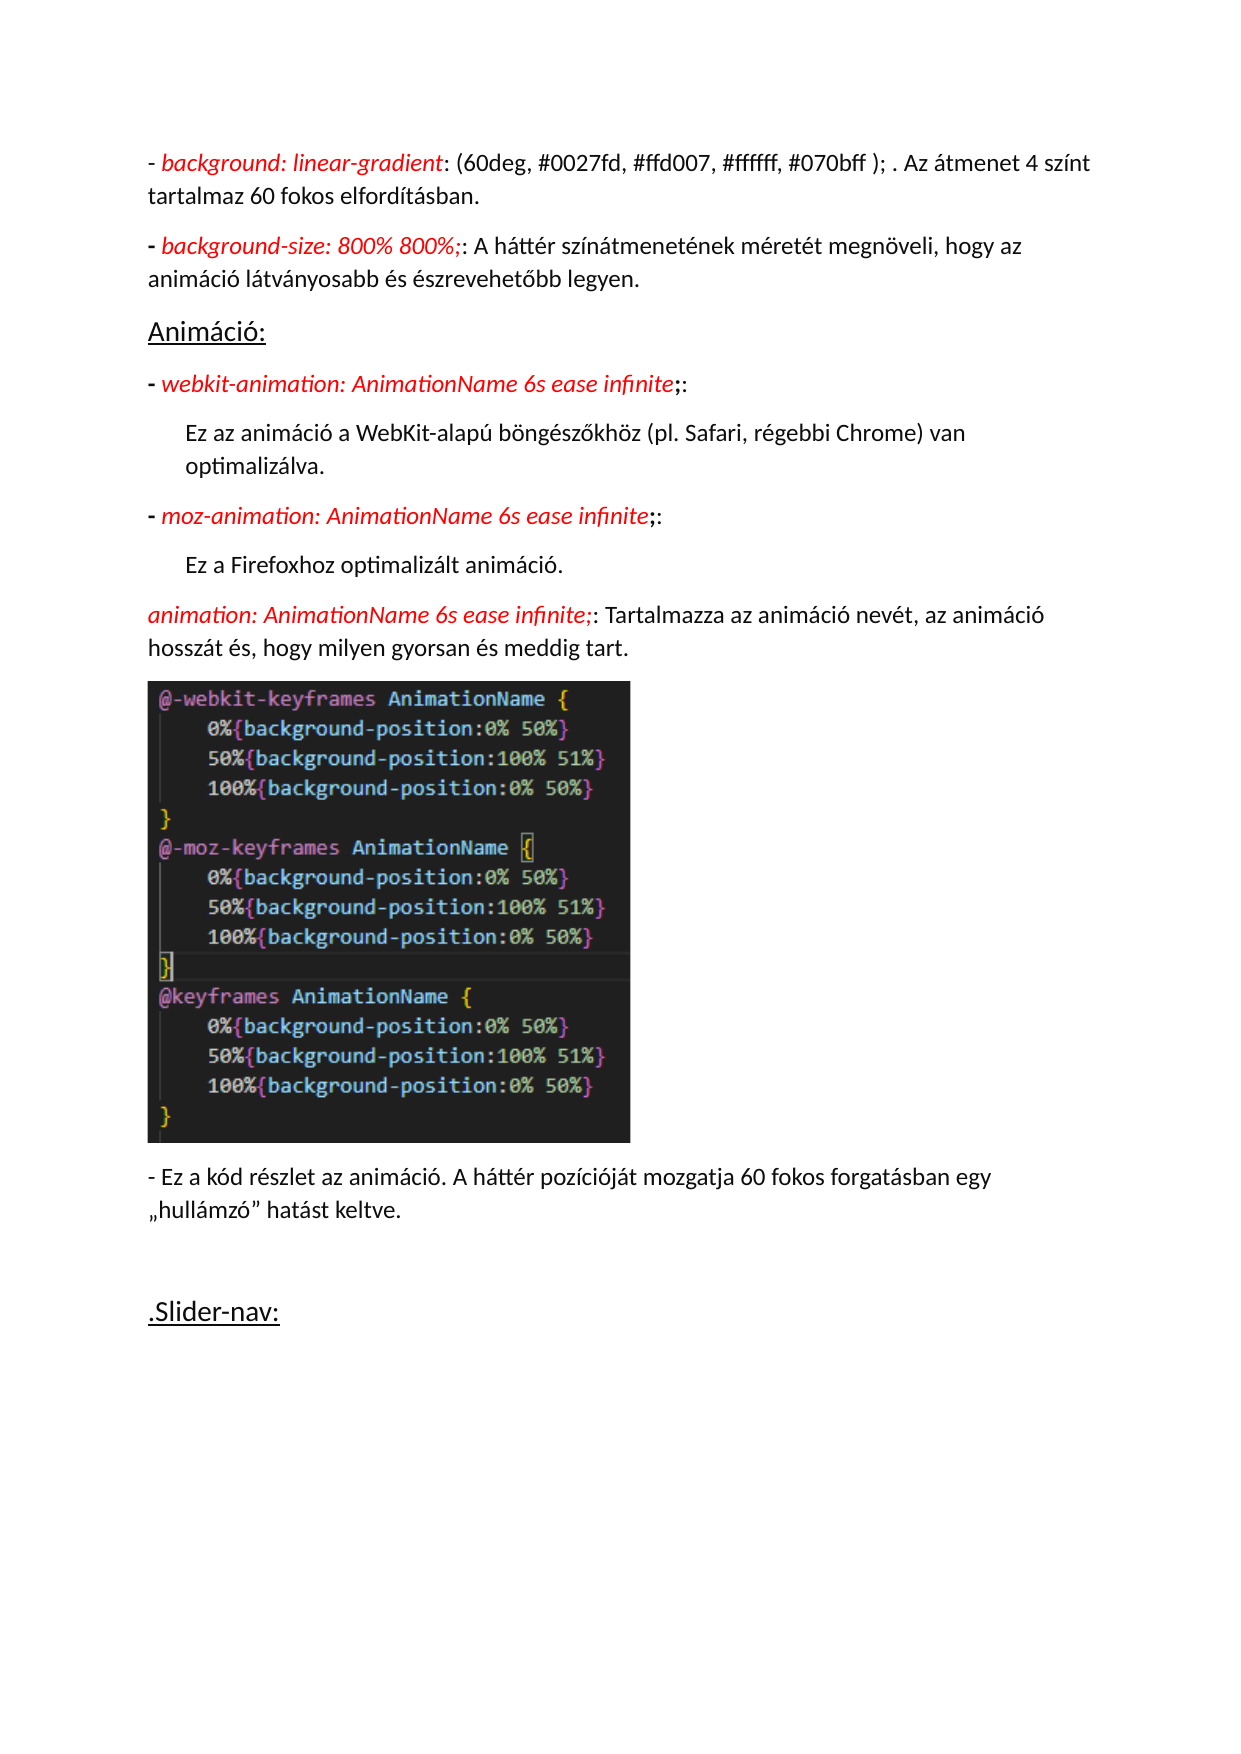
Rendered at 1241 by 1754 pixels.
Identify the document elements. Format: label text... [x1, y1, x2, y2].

text - webkit-animation: AnimationName 6s ease infinite;: [148, 368, 1093, 398]
text .Slider-nav: [148, 1293, 1093, 1329]
text Animáció: [148, 313, 1093, 348]
text Ez a Firefoxhoz optimalizált animáció. [185, 549, 1093, 580]
text Ez az animáció a WebKit-alapú böngészőkhöz (pl. Safari, régebbi Chrome) van optimalizálva. [185, 417, 1093, 481]
text - Ez a kód részlet az animáció. A háttér pozícióját mozgatja 60 fokos forgatásban egy „hullámzó” hatást keltve. [148, 1161, 1093, 1225]
text - background: linear-gradient: (60deg, #0027fd, #ffd007, #ffffff, #070bff ); . Az átmenet 4 színt tartalmaz 60 fokos elfordításban. [148, 148, 1093, 211]
text - background-size: 800% 800%;: A háttér színátmenetének méretét megnöveli, hogy az animáció látványosabb és észrevehetőbb legyen. [148, 230, 1093, 293]
text animation: AnimationName 6s ease infinite;: Tartalmazza az animáció nevét, az animáció hosszát és, hogy milyen gyorsan és meddig tart. [148, 599, 1093, 662]
picture [147, 681, 631, 1143]
text - moz-animation: AnimationName 6s ease infinite;: [148, 500, 1093, 530]
